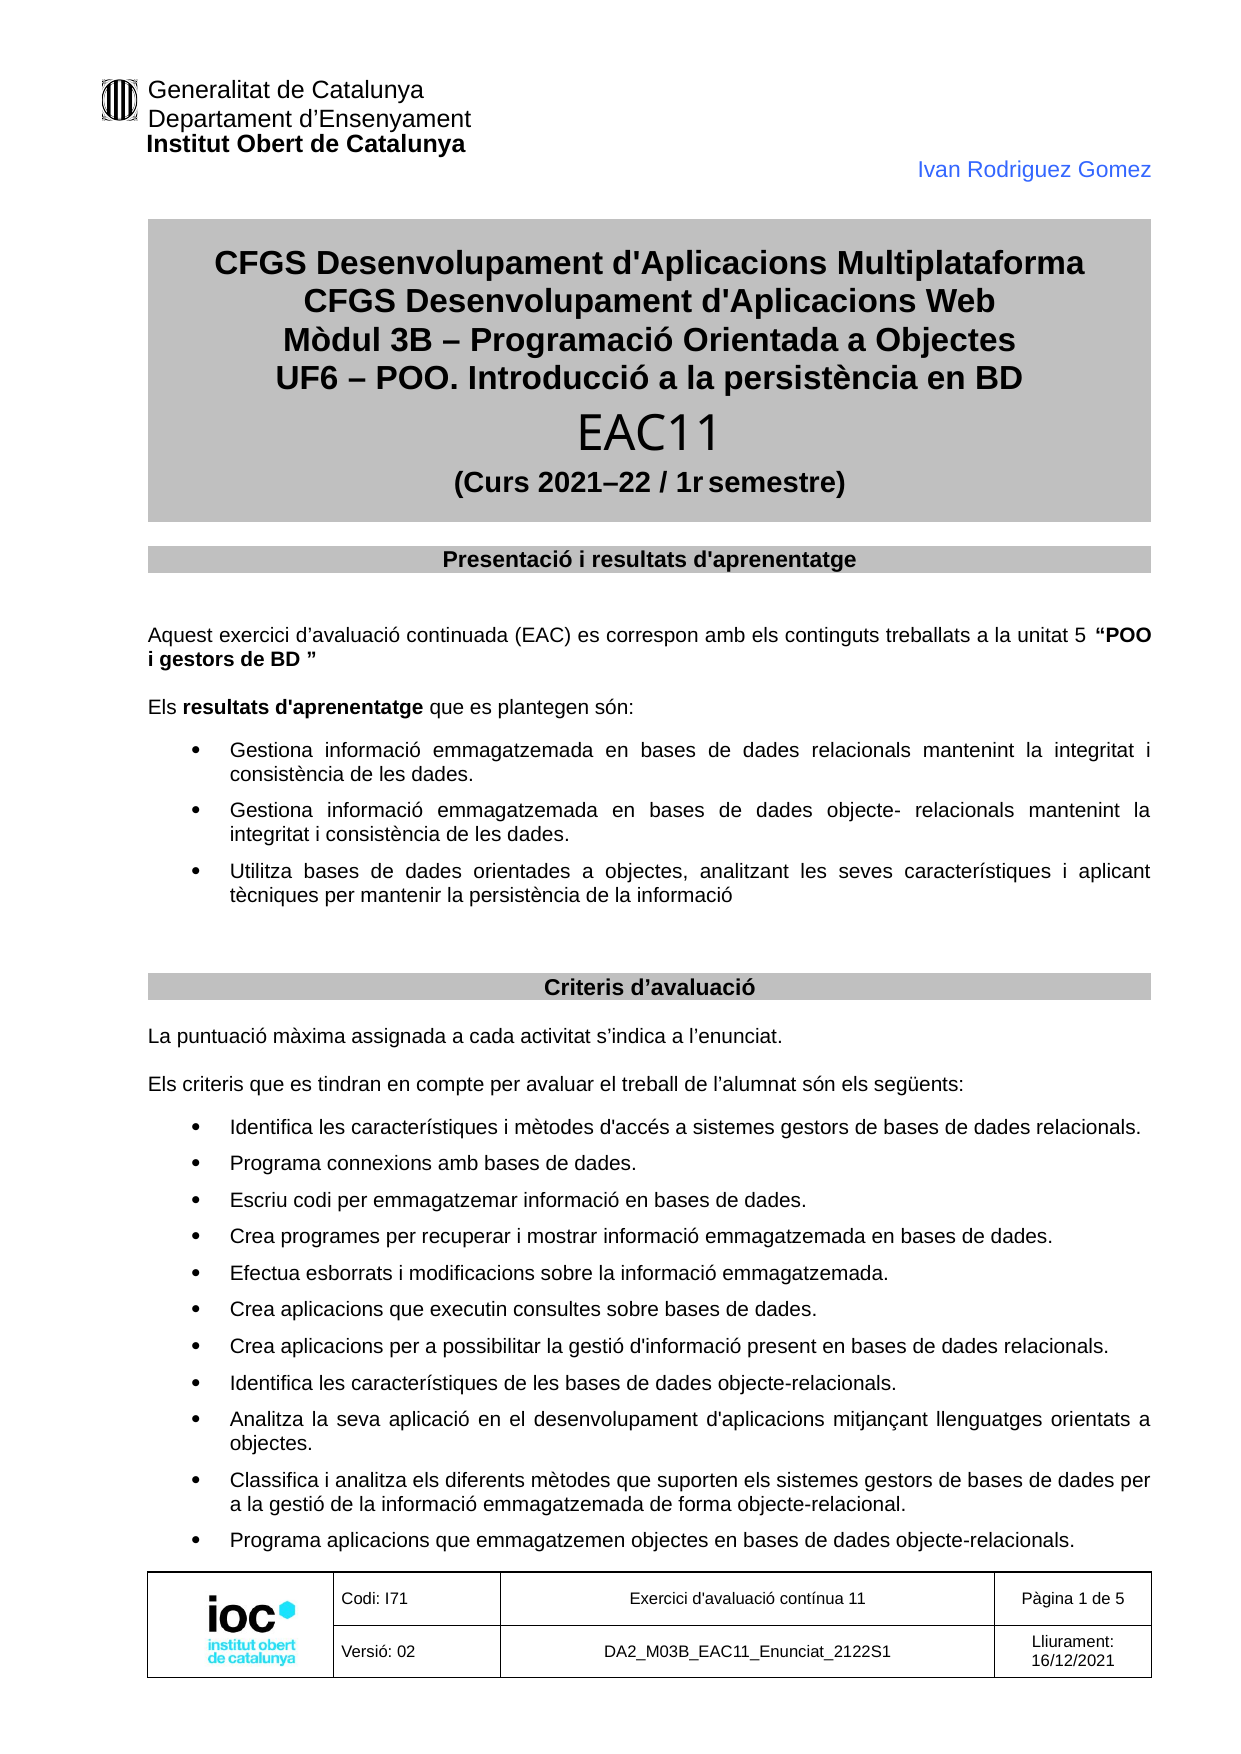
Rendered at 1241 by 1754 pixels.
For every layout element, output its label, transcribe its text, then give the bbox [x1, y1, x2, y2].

list Gestiona informació emmagatzemada en bases de dades objecte- relacionals mantenint la integritat i consistència de les dades. [192, 798, 1151, 846]
list Classifica i analitza els diferents mètodes que suporten els sistemes gestors de bases de dades per a la gestió de la informació emmagatzemada de forma objecte-relacional. [192, 1467, 1151, 1516]
list Crea aplicacions que executin consultes sobre bases de dades. [192, 1297, 1151, 1321]
text Aquest exercici d’avaluació continuada (EAC) es correspon amb els continguts treballats a la unitat 5 “POO i gestors de BD ” [148, 623, 1151, 671]
list Identifica les característiques de les bases de dades objecte-relacionals. [192, 1370, 1151, 1394]
text CFGS Desenvolupament d'Aplicacions Web [148, 281, 1151, 320]
text Criteris d’avaluació [148, 973, 1151, 1000]
text La puntuació màxima assignada a cada activitat s’indica a l’enunciat. [148, 1024, 1151, 1048]
list Identifica les característiques i mètodes d'accés a sistemes gestors de bases de dades relacionals. [192, 1114, 1151, 1138]
subtitle UF6 – POO. Introducció a la persistència en BD [148, 358, 1151, 397]
text EAC11 [148, 397, 1151, 465]
list Programa connexions amb bases de dades. [192, 1151, 1151, 1175]
text Els criteris que es tindran en compte per avaluar el treball de l’alumnat són els següents: [148, 1072, 1151, 1096]
text Els resultats d'aprenentatge que es plantegen són: [148, 695, 1151, 719]
list Programa aplicacions que emmagatzemen objectes en bases de dades objecte-relacionals. [192, 1528, 1151, 1552]
list Gestiona informació emmagatzemada en bases de dades relacionals mantenint la integritat i consistència de les dades. [192, 738, 1151, 786]
subtitle Mòdul 3B – Programació Orientada a Objectes [148, 320, 1151, 358]
text (Curs 2021–22 / 1r semestre) [148, 465, 1151, 498]
list Crea aplicacions per a possibilitar la gestió d'informació present en bases de dades relacionals. [192, 1334, 1151, 1358]
list Utilitza bases de dades orientades a objectes, analitzant les seves característiques i aplicant tècniques per mantenir la persistència de la informació [192, 859, 1151, 907]
list Crea programes per recuperar i mostrar informació emmagatzemada en bases de dades. [192, 1224, 1151, 1248]
list Analitza la seva aplicació en el desenvolupament d'aplicacions mitjançant llenguatges orientats a objectes. [192, 1407, 1151, 1455]
picture [195, 1581, 309, 1677]
list Escriu codi per emmagatzemar informació en bases de dades. [192, 1188, 1151, 1212]
text CFGS Desenvolupament d'Aplicacions Multiplataforma [148, 243, 1151, 281]
text Presentació i resultats d'aprenentatge [148, 546, 1151, 573]
list Efectua esborrats i modificacions sobre la informació emmagatzemada. [192, 1261, 1151, 1285]
